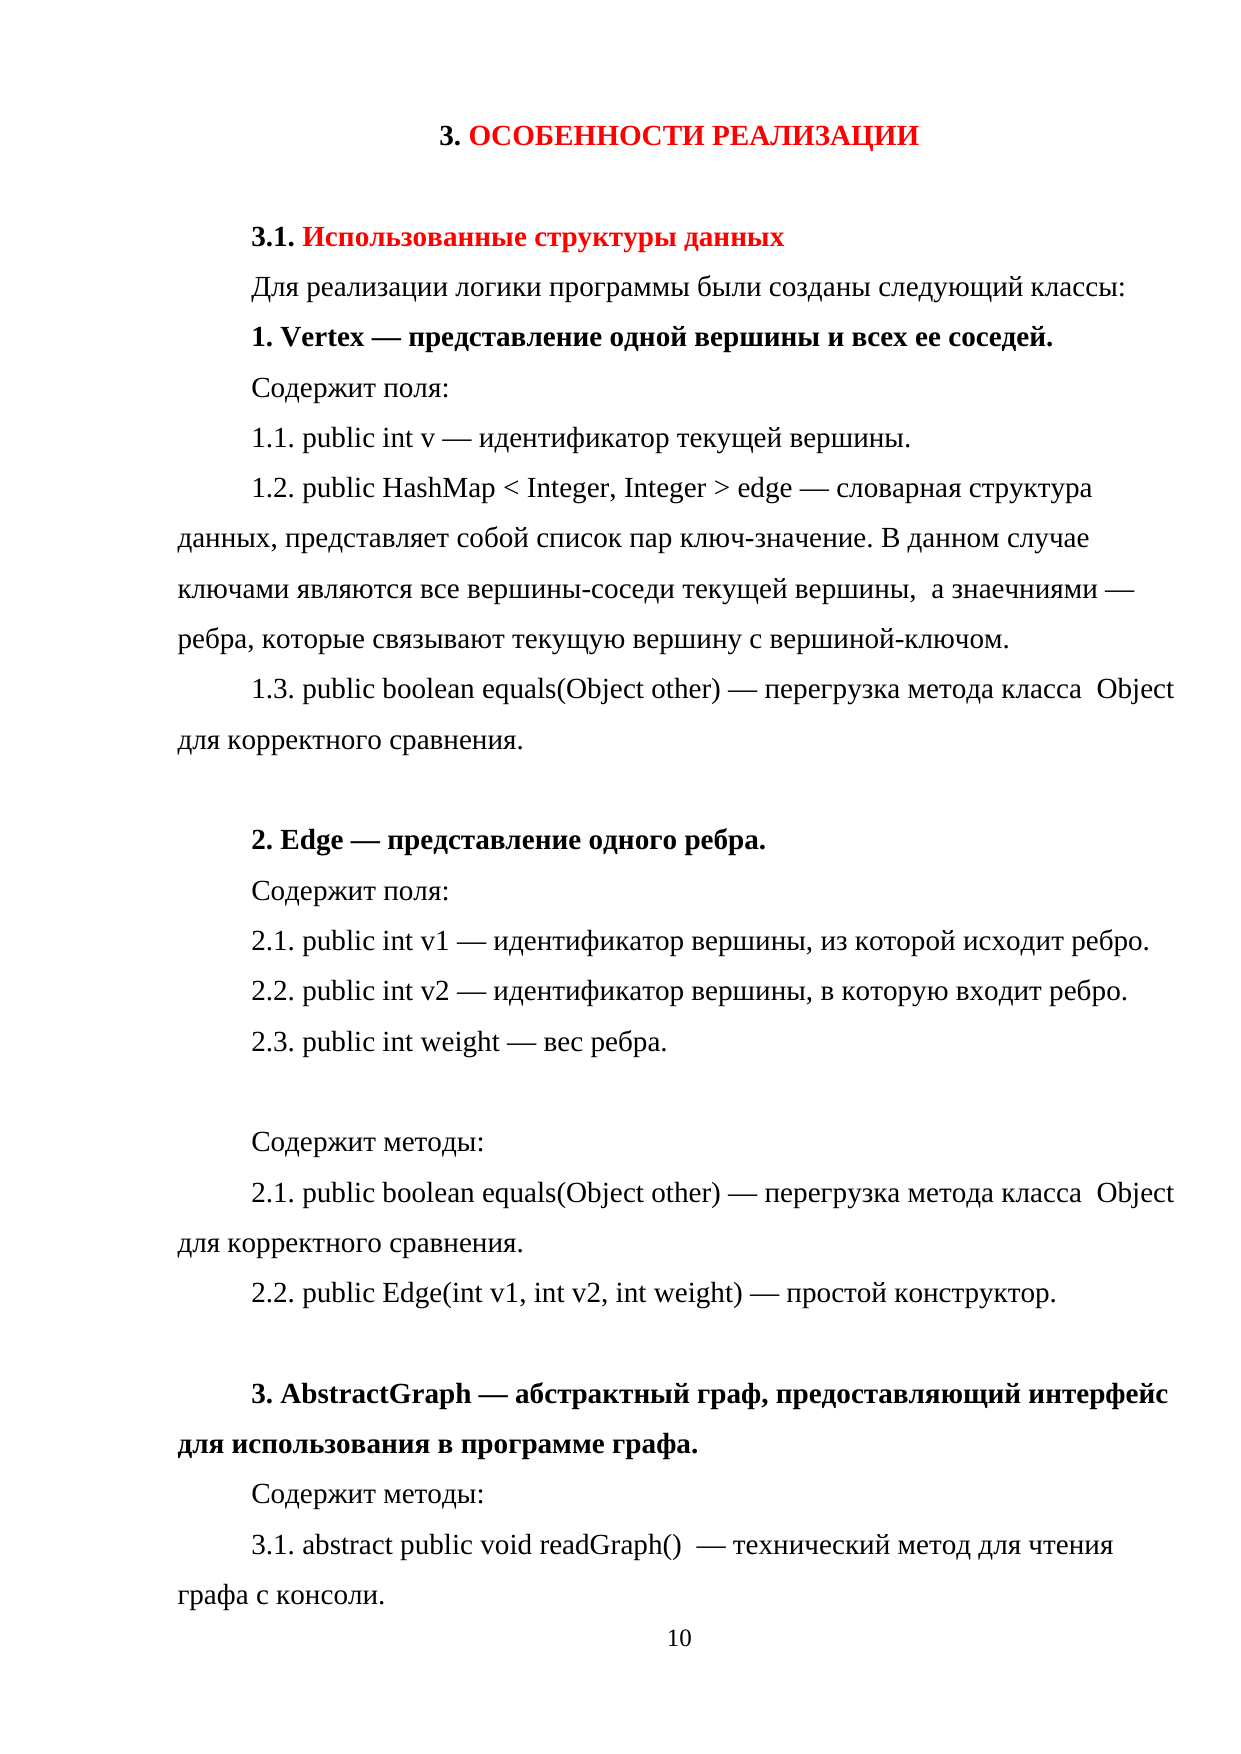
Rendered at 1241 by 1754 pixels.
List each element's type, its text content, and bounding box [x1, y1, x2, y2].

text Для реализации логики программы были созданы следующий классы: [177, 269, 1181, 303]
text Содержит поля: [177, 873, 1181, 906]
text 2. Edge — представление одного ребра. [177, 822, 1181, 856]
text 2.2. public int v2 — идентификатор вершины, в которую входит ребро. [177, 973, 1181, 1007]
text 1.2. public HashMap < Integer, Integer > edge — словарная структура данных, представляет собой список пар ключ-значение. В данном случае ключами являются все вершины-соседи текущей вершины, а знаечниями — ребра, которые связывают текущую вершину с вершиной-ключом. [177, 470, 1181, 655]
text 3. AbstractGraph — абстрактный граф, предоставляющий интерфейс для использования в программе графа. [177, 1376, 1181, 1460]
text 3. Особенности реализации [177, 118, 1181, 152]
text 1.1. public int v — идентификатор текущей вершины. [177, 420, 1181, 453]
text Содержит поля: [177, 370, 1181, 403]
text 2.3. public int weight — вес ребра. [177, 1024, 1181, 1057]
text 1.3. public boolean equals(Object other) — перегрузка метода класса Object для корректного сравнения. [177, 672, 1181, 755]
text 2.1. public boolean equals(Object other) — перегрузка метода класса Object для корректного сравнения. [177, 1175, 1181, 1258]
text 1. Vertex — представление одной вершины и всех ее соседей. [177, 319, 1181, 353]
text Содержит методы: [177, 1124, 1181, 1158]
text 2.1. public int v1 — идентификатор вершины, из которой исходит ребро. [177, 923, 1181, 957]
text Содержит методы: [177, 1477, 1181, 1510]
text 3.1. abstract public void readGraph() — технический метод для чтения графа с консоли. [177, 1527, 1181, 1611]
text 3.1. Использованные структуры данных [177, 219, 1181, 252]
text 2.2. public Edge(int v1, int v2, int weight) — простой конструктор. [177, 1275, 1181, 1309]
